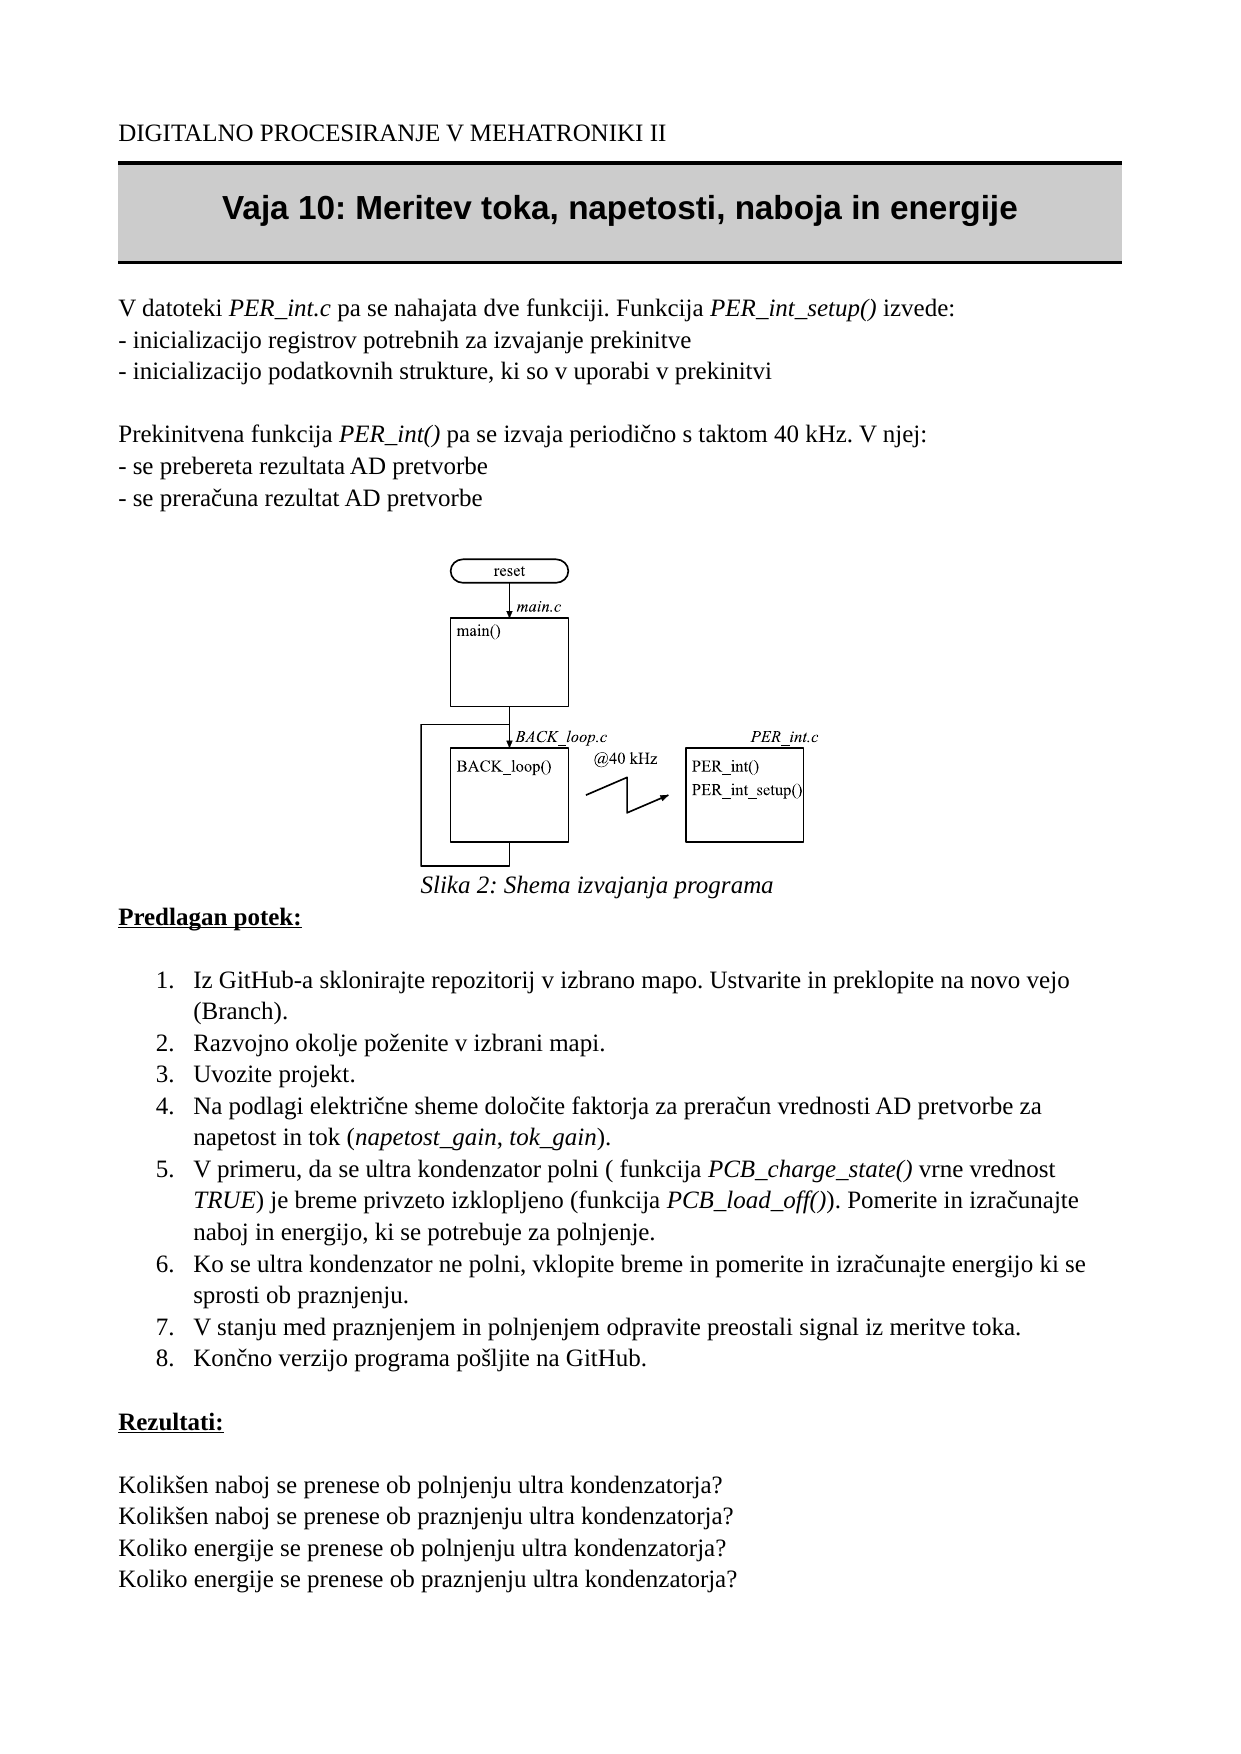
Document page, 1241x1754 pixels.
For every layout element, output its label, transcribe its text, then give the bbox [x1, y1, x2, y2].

text - inicializacijo registrov potrebnih za izvajanje prekinitve [118, 325, 1122, 354]
list Ko se ultra kondenzator ne polni, vklopite breme in pomerite in izračunajte energijo ki se sprosti ob praznjenju. [156, 1249, 1122, 1309]
text Predlagan potek: [118, 546, 1122, 930]
list V stanju med praznjenjem in polnjenjem odpravite preostali signal iz meritve toka. [156, 1312, 1122, 1341]
text - se preračuna rezultat AD pretvorbe [118, 483, 1122, 511]
list Končno verzijo programa pošljite na GitHub. [156, 1343, 1122, 1372]
list Razvojno okolje poženite v izbrani mapi. [156, 1028, 1122, 1057]
list Uvozite projekt. [156, 1059, 1122, 1088]
text Koliko energije se prenese ob praznjenju ultra kondenzatorja? [118, 1564, 1122, 1593]
text - se prebereta rezultata AD pretvorbe [118, 451, 1122, 480]
text Rezultati: [118, 1407, 1122, 1435]
text Prekinitvena funkcija PER_int() pa se izvaja periodično s taktom 40 kHz. V njej: [118, 419, 1122, 448]
text V datoteki PER_int.c pa se nahajata dve funkciji. Funkcija PER_int_setup() izvede: [118, 293, 1122, 322]
text Koliko energije se prenese ob polnjenju ultra kondenzatorja? [118, 1533, 1122, 1562]
text Kolikšen naboj se prenese ob praznjenju ultra kondenzatorja? [118, 1501, 1122, 1530]
text Kolikšen naboj se prenese ob polnjenju ultra kondenzatorja? [118, 1470, 1122, 1498]
text - inicializacijo podatkovnih strukture, ki so v uporabi v prekinitvi [118, 356, 1122, 385]
list V primeru, da se ultra kondenzator polni ( funkcija PCB_charge_state() vrne vrednost TRUE) je breme privzeto izklopljeno (funkcija PCB_load_off()). Pomerite in izračunajte naboj in energijo, ki se potrebuje za polnjenje. [156, 1154, 1122, 1246]
list Na podlagi električne sheme določite faktorja za preračun vrednosti AD pretvorbe za napetost in tok (napetost_gain, tok_gain). [156, 1091, 1122, 1151]
list Iz GitHub-a sklonirajte repozitorij v izbrano mapo. Ustvarite in preklopite na novo vejo (Branch). [156, 965, 1122, 1025]
text Slika 2: Shema izvajanja programa [420, 558, 820, 899]
